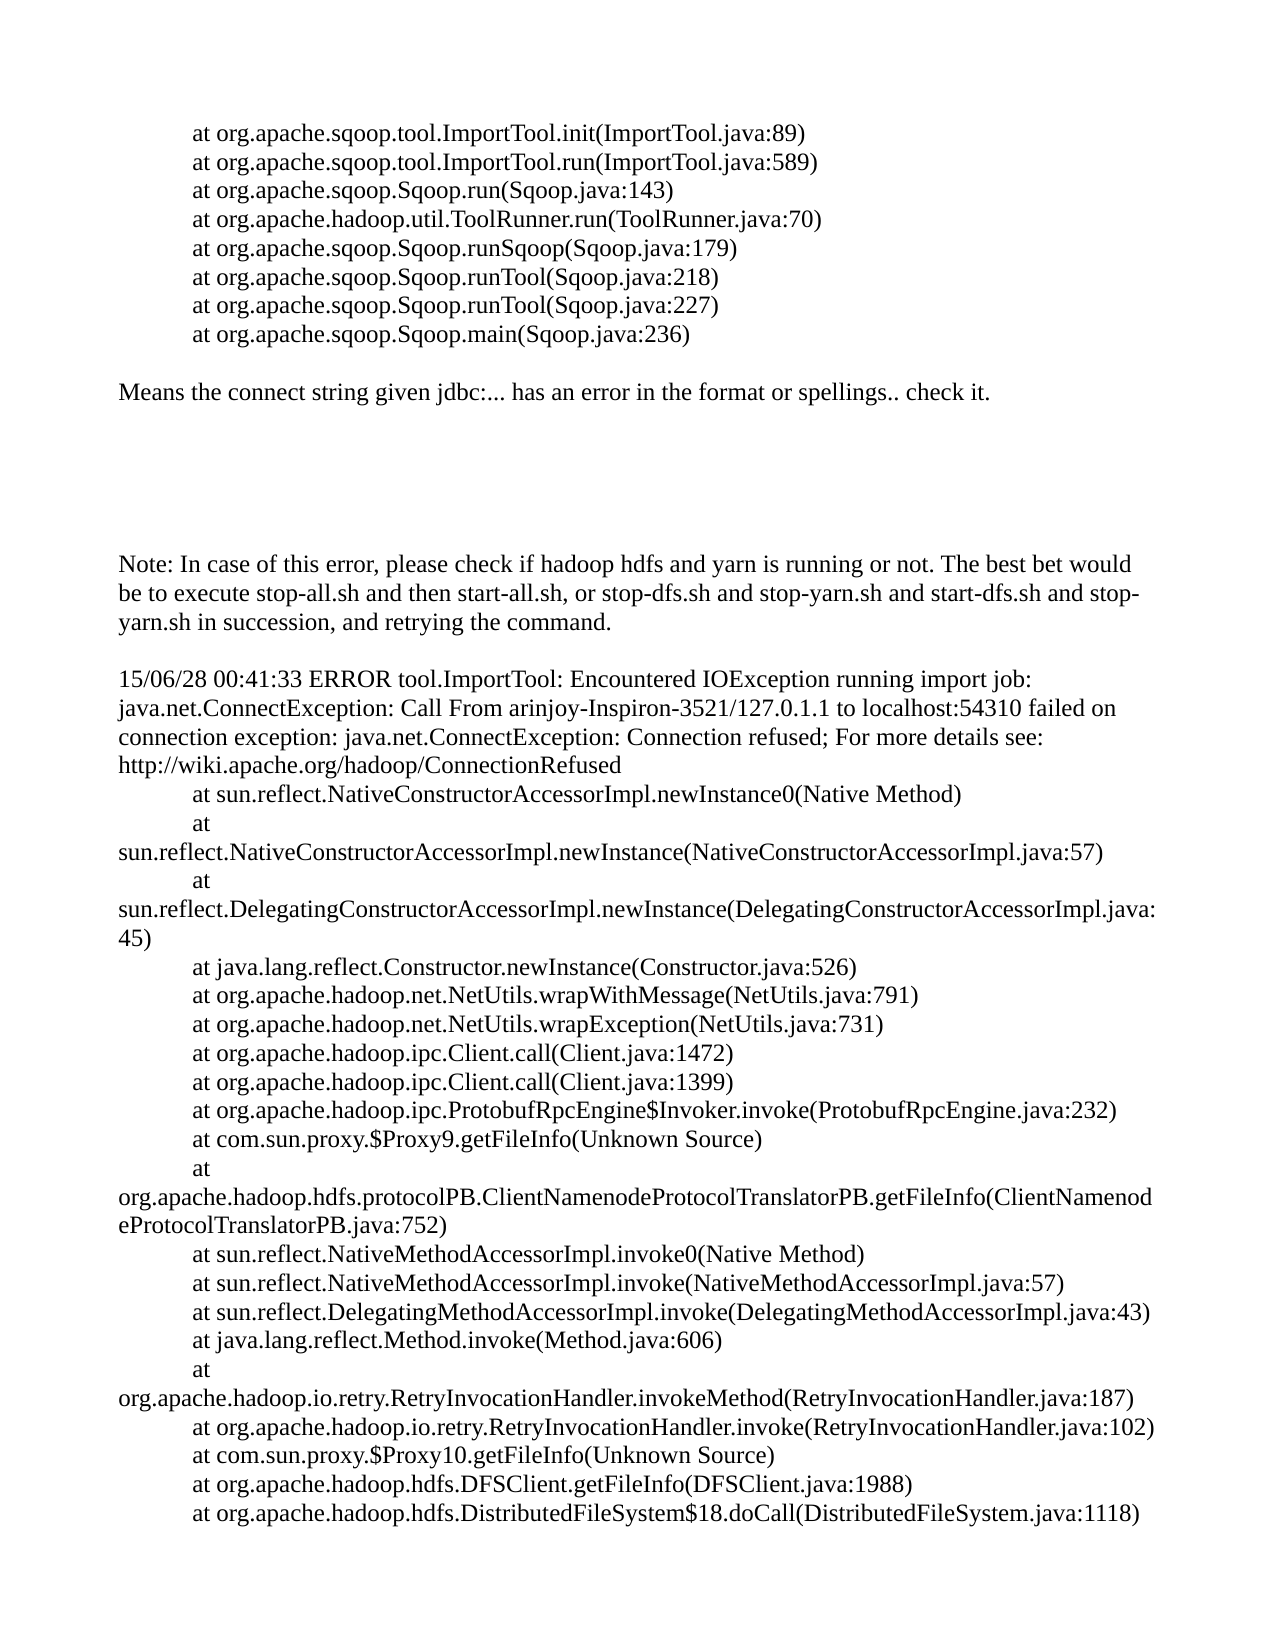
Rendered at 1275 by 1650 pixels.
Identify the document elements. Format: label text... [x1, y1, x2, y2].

text at java.lang.reflect.Method.invoke(Method.java:606) [118, 1326, 1157, 1354]
text at org.apache.hadoop.ipc.Client.call(Client.java:1472) [118, 1038, 1157, 1067]
text at org.apache.hadoop.net.NetUtils.wrapWithMessage(NetUtils.java:791) [118, 981, 1157, 1009]
text at org.apache.hadoop.hdfs.protocolPB.ClientNamenodeProtocolTranslatorPB.getFileInfo(ClientNamenodeProtocolTranslatorPB.java:752) [118, 1153, 1157, 1239]
text at org.apache.sqoop.tool.ImportTool.init(ImportTool.java:89) [118, 118, 1157, 147]
text at java.lang.reflect.Constructor.newInstance(Constructor.java:526) [118, 952, 1157, 981]
text at org.apache.sqoop.Sqoop.runSqoop(Sqoop.java:179) [118, 233, 1157, 262]
text at org.apache.sqoop.Sqoop.runTool(Sqoop.java:227) [118, 291, 1157, 319]
text at org.apache.hadoop.hdfs.DistributedFileSystem$18.doCall(DistributedFileSystem.java:1118) [118, 1498, 1157, 1527]
text at org.apache.hadoop.io.retry.RetryInvocationHandler.invokeMethod(RetryInvocationHandler.java:187) [118, 1354, 1157, 1412]
text at org.apache.sqoop.Sqoop.main(Sqoop.java:236) [118, 319, 1157, 348]
text at org.apache.hadoop.net.NetUtils.wrapException(NetUtils.java:731) [118, 1009, 1157, 1038]
text at org.apache.hadoop.hdfs.DFSClient.getFileInfo(DFSClient.java:1988) [118, 1469, 1157, 1498]
text at sun.reflect.DelegatingMethodAccessorImpl.invoke(DelegatingMethodAccessorImpl.java:43) [118, 1297, 1157, 1326]
text at sun.reflect.NativeMethodAccessorImpl.invoke(NativeMethodAccessorImpl.java:57) [118, 1268, 1157, 1297]
text at sun.reflect.NativeConstructorAccessorImpl.newInstance(NativeConstructorAccessorImpl.java:57) [118, 808, 1157, 866]
text 15/06/28 00:41:33 ERROR tool.ImportTool: Encountered IOException running import job: java.net.ConnectException: Call From arinjoy-Inspiron-3521/127.0.1.1 to localhost:54310 failed on connection exception: java.net.ConnectException: Connection refused; For more details see: http://wiki.apache.org/hadoop/ConnectionRefused [118, 664, 1157, 779]
text at com.sun.proxy.$Proxy9.getFileInfo(Unknown Source) [118, 1124, 1157, 1153]
text at org.apache.hadoop.io.retry.RetryInvocationHandler.invoke(RetryInvocationHandler.java:102) [118, 1412, 1157, 1441]
text at org.apache.hadoop.ipc.Client.call(Client.java:1399) [118, 1067, 1157, 1096]
text at org.apache.hadoop.ipc.ProtobufRpcEngine$Invoker.invoke(ProtobufRpcEngine.java:232) [118, 1096, 1157, 1124]
text Note: In case of this error, please check if hadoop hdfs and yarn is running or not. The best bet would be to execute stop-all.sh and then start-all.sh, or stop-dfs.sh and stop-yarn.sh and start-dfs.sh and stop-yarn.sh in succession, and retrying the command. [118, 549, 1157, 636]
text at sun.reflect.NativeConstructorAccessorImpl.newInstance0(Native Method) [118, 779, 1157, 808]
text Means the connect string given jdbc:... has an error in the format or spellings.. check it. [118, 377, 1157, 406]
text at sun.reflect.DelegatingConstructorAccessorImpl.newInstance(DelegatingConstructorAccessorImpl.java:45) [118, 866, 1157, 952]
text at com.sun.proxy.$Proxy10.getFileInfo(Unknown Source) [118, 1441, 1157, 1469]
text at sun.reflect.NativeMethodAccessorImpl.invoke0(Native Method) [118, 1239, 1157, 1268]
text at org.apache.sqoop.tool.ImportTool.run(ImportTool.java:589) [118, 147, 1157, 176]
text at org.apache.hadoop.util.ToolRunner.run(ToolRunner.java:70) [118, 204, 1157, 233]
text at org.apache.sqoop.Sqoop.runTool(Sqoop.java:218) [118, 262, 1157, 291]
text at org.apache.sqoop.Sqoop.run(Sqoop.java:143) [118, 176, 1157, 204]
